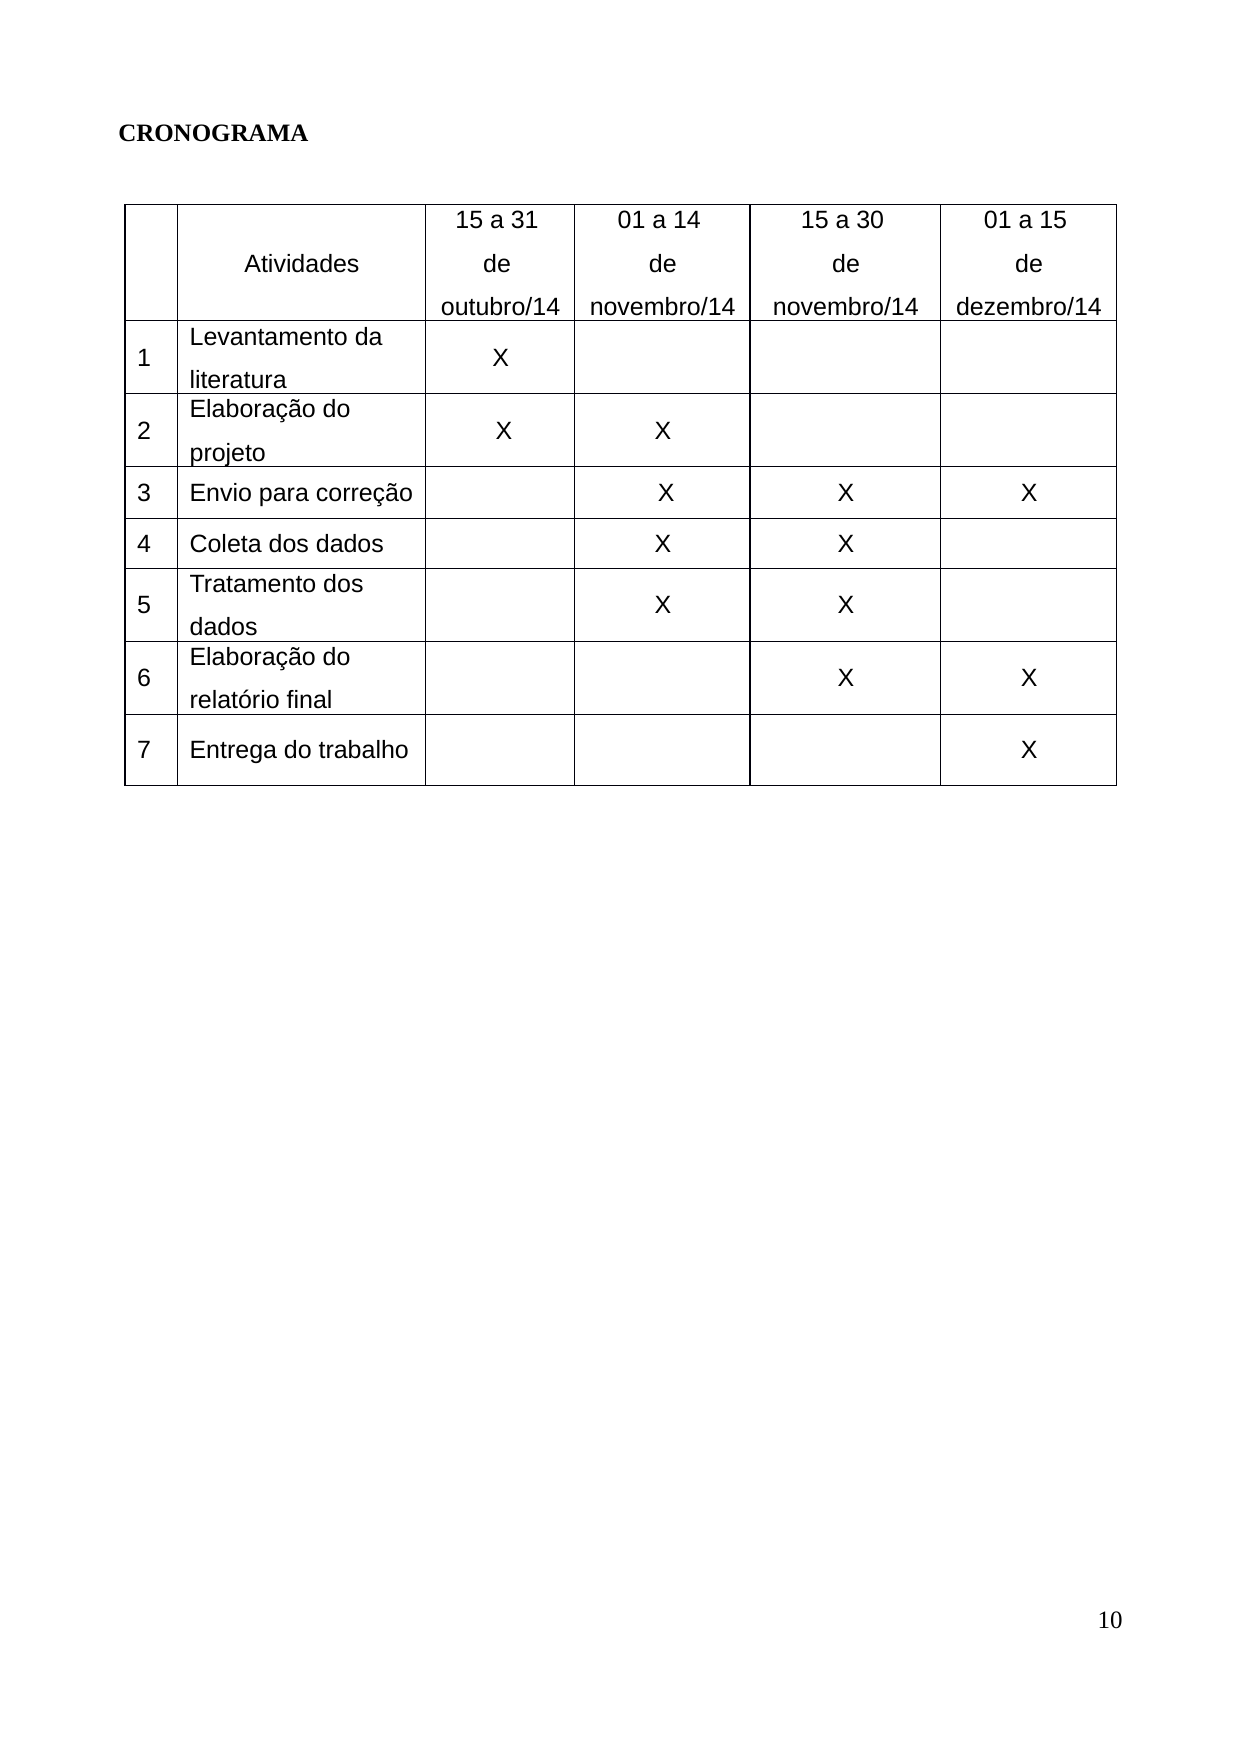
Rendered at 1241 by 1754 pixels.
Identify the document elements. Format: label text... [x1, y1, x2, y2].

table_cell Levantamento da literatura [178, 321, 425, 393]
table_cell Envio para correção [178, 467, 425, 518]
table_cell [426, 569, 574, 641]
table_cell [751, 394, 940, 466]
table_cell [426, 519, 574, 568]
table_cell [426, 642, 574, 714]
table_cell X [575, 467, 749, 518]
table_header 01 a 14 de novembro/14 [575, 205, 749, 320]
table_header 15 a 30 de novembro/14 [751, 205, 940, 320]
table_cell 1 [126, 321, 177, 393]
table_cell Elaboração do projeto [178, 394, 425, 466]
table_cell [426, 715, 574, 785]
table_cell 2 [126, 394, 177, 466]
table_cell 6 [126, 642, 177, 714]
table_cell X [941, 642, 1116, 714]
table_cell [575, 642, 749, 714]
table_cell Elaboração do relatório final [178, 642, 425, 714]
table_header Atividades [178, 205, 425, 320]
table_cell X [751, 467, 940, 518]
table_cell X [575, 394, 749, 466]
table_cell X [751, 642, 940, 714]
table_cell X [426, 394, 574, 466]
table_cell [751, 715, 940, 785]
table_header 15 a 31 de outubro/14 [426, 205, 574, 320]
table_cell 5 [126, 569, 177, 641]
table_cell X [575, 569, 749, 641]
table_cell [941, 394, 1116, 466]
table_cell Coleta dos dados [178, 519, 425, 568]
table_cell [426, 467, 574, 518]
table_cell X [751, 569, 940, 641]
text CRONOGRAMA [118, 118, 1122, 147]
table_cell Entrega do trabalho [178, 715, 425, 785]
table_cell [941, 321, 1116, 393]
table_cell 4 [126, 519, 177, 568]
table_cell [575, 715, 749, 785]
text 10 [118, 1605, 1122, 1634]
table_cell [941, 569, 1116, 641]
table_cell 3 [126, 467, 177, 518]
table_cell X [751, 519, 940, 568]
table_cell X [941, 467, 1116, 518]
table_header [126, 205, 177, 320]
table_cell [575, 321, 749, 393]
table_cell Tratamento dos dados [178, 569, 425, 641]
table_cell 7 [126, 715, 177, 785]
table_cell [751, 321, 940, 393]
table_cell [941, 519, 1116, 568]
table_cell X [426, 321, 574, 393]
table_header 01 a 15 de dezembro/14 [941, 205, 1116, 320]
table_cell X [941, 715, 1116, 785]
table_cell X [575, 519, 749, 568]
